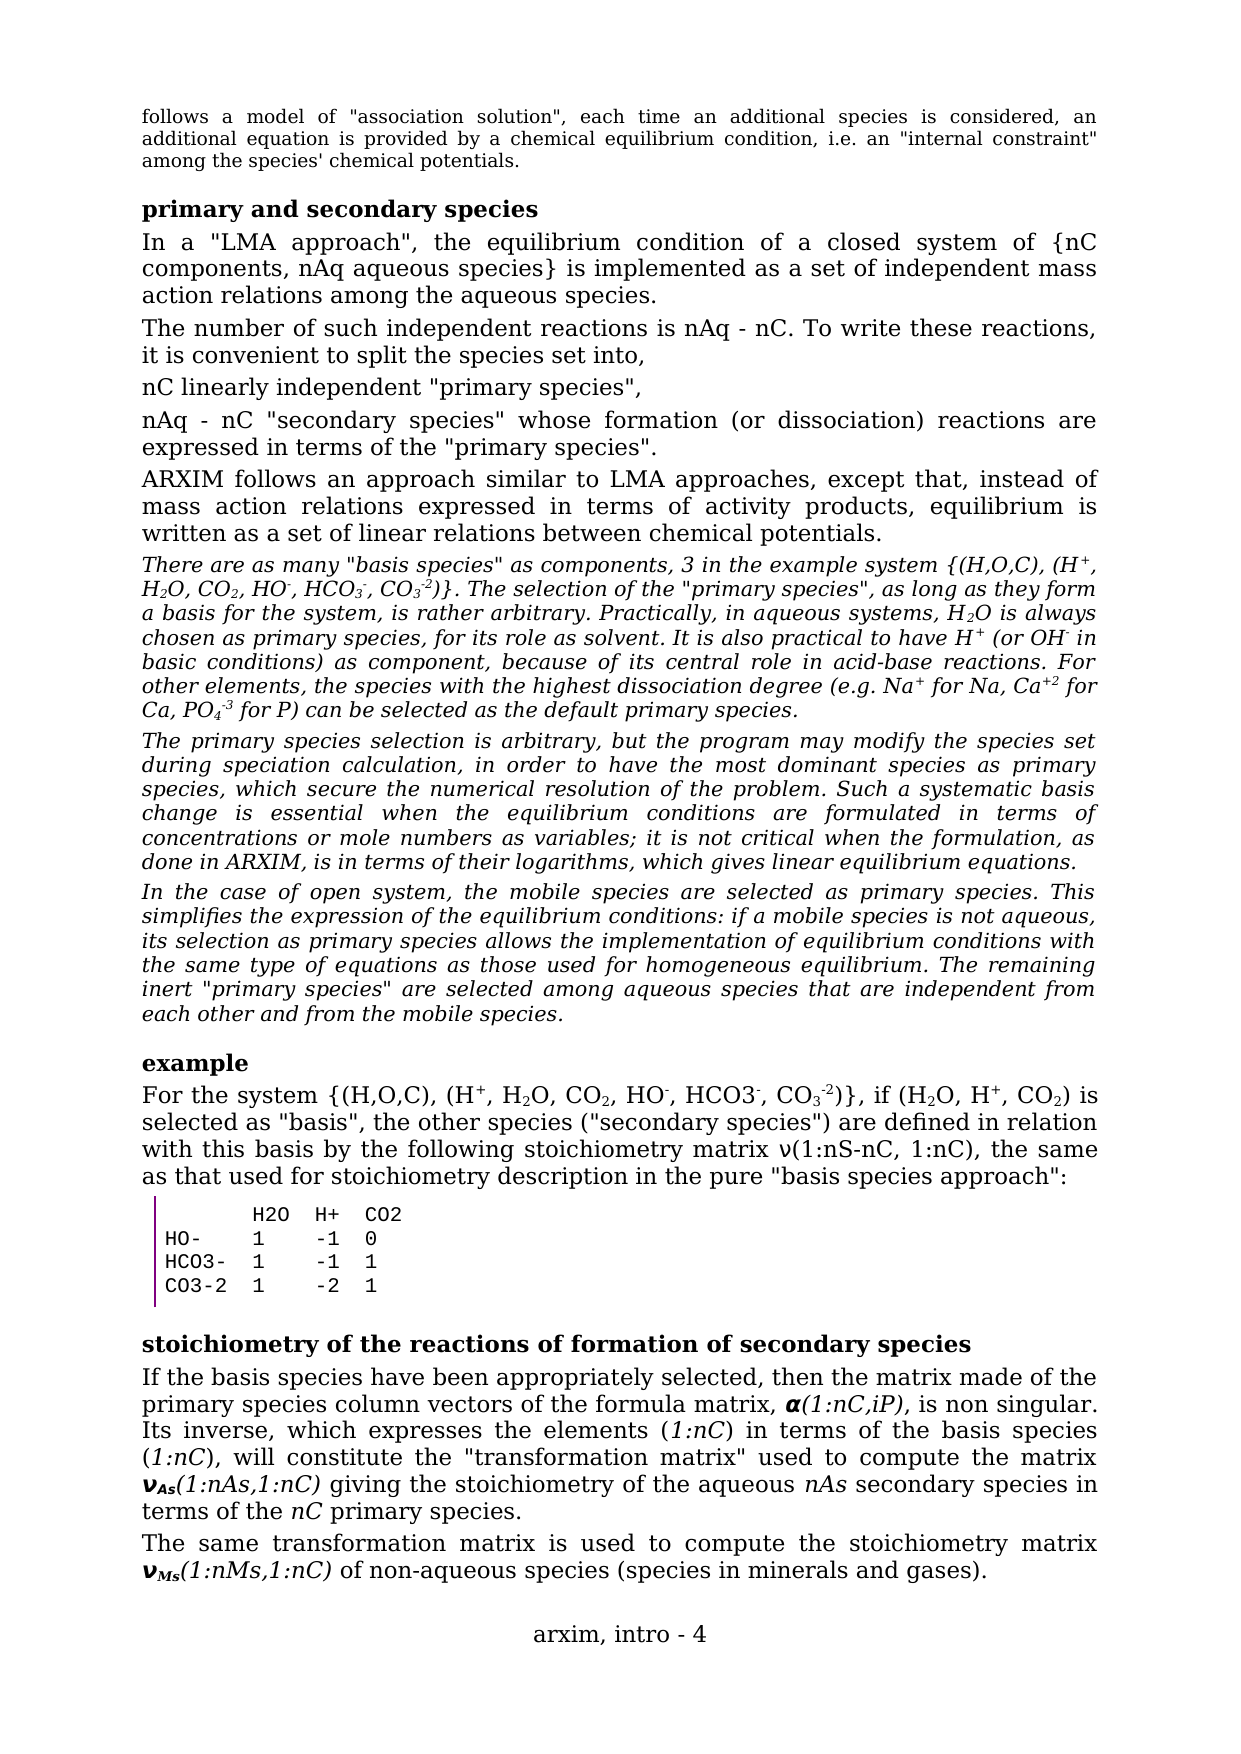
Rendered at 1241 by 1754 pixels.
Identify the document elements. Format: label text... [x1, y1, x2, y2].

text HCO3- 1 -1 1 [156, 1251, 1134, 1275]
text There are as many "basis species" as components, 3 in the example system {(H,O,C), (H+, H2O, CO2, HO-, HCO3-, CO3-2)}. The selection of the "primary species", as long as they form a basis for the system, is rather arbitrary. Practically, in aqueous systems, H2O is always chosen as primary species, for its role as solvent. It is also practical to have H+ (or OH- in basic conditions) as component, because of its central role in acid-base reactions. For other elements, the species with the highest dissociation degree (e.g. Na+ for Na, Ca+2 for Ca, PO4-3 for P) can be selected as the default primary species. [142, 553, 1098, 723]
text nC linearly independent "primary species", [142, 374, 1098, 401]
text follows a model of "association solution", each time an additional species is considered, an additional equation is provided by a chemical equilibrium condition, i.e. an "internal constraint" among the species' chemical potentials. [142, 106, 1098, 172]
text nAq - nC "secondary species" whose formation (or dissociation) reactions are expressed in terms of the "primary species". [142, 407, 1098, 461]
text H2O H+ CO2 [156, 1196, 1134, 1228]
text HO- 1 -1 0 [156, 1228, 1134, 1251]
text If the basis species have been appropriately selected, then the matrix made of the primary species column vectors of the formula matrix, α(1:nC,iP), is non singular. Its inverse, which expresses the elements (1:nC) in terms of the basis species (1:nC), will constitute the "transformation matrix" used to compute the matrix νAs(1:nAs,1:nC) giving the stoichiometry of the aqueous nAs secondary species in terms of the nC primary species. [142, 1364, 1098, 1524]
text For the system {(H,O,C), (H+, H2O, CO2, HO-, HCO3-, CO3-2)}, if (H2O, H+, CO2) is selected as "basis", the other species ("secondary species") are defined in relation with this basis by the following stoichiometry matrix ν(1:nS-nC, 1:nC), the same as that used for stoichiometry description in the pure "basis species approach": [142, 1082, 1098, 1189]
text In a "LMA approach", the equilibrium condition of a closed system of {nC components, nAq aqueous species} is implemented as a set of independent mass action relations among the aqueous species. [142, 229, 1098, 309]
text The same transformation matrix is used to compute the stoichiometry matrix νMs(1:nMs,1:nC) of non-aqueous species (species in minerals and gases). [142, 1531, 1098, 1584]
text In the case of open system, the mobile species are selected as primary species. This simplifies the expression of the equilibrium conditions: if a mobile species is not aqueous, its selection as primary species allows the implementation of equilibrium conditions with the same type of equations as those used for homogeneous equilibrium. The remaining inert "primary species" are selected among aqueous species that are independent from each other and from the mobile species. [142, 880, 1098, 1026]
subtitle example [142, 1049, 1134, 1077]
subtitle stoichiometry of the reactions of formation of secondary species [142, 1331, 1134, 1358]
text CO3-2 1 -2 1 [156, 1275, 1134, 1307]
subtitle primary and secondary species [142, 196, 1134, 223]
text ARXIM follows an approach similar to LMA approaches, except that, instead of mass action relations expressed in terms of activity products, equilibrium is written as a set of linear relations between chemical potentials. [142, 467, 1098, 547]
text The primary species selection is arbitrary, but the program may modify the species set during speciation calculation, in order to have the most dominant species as primary species, which secure the numerical resolution of the problem. Such a systematic basis change is essential when the equilibrium conditions are formulated in terms of concentrations or mole numbers as variables; it is not critical when the formulation, as done in ARXIM, is in terms of their logarithms, which gives linear equilibrium equations. [142, 729, 1098, 874]
text The number of such independent reactions is nAq - nC. To write these reactions, it is convenient to split the species set into, [142, 315, 1098, 368]
